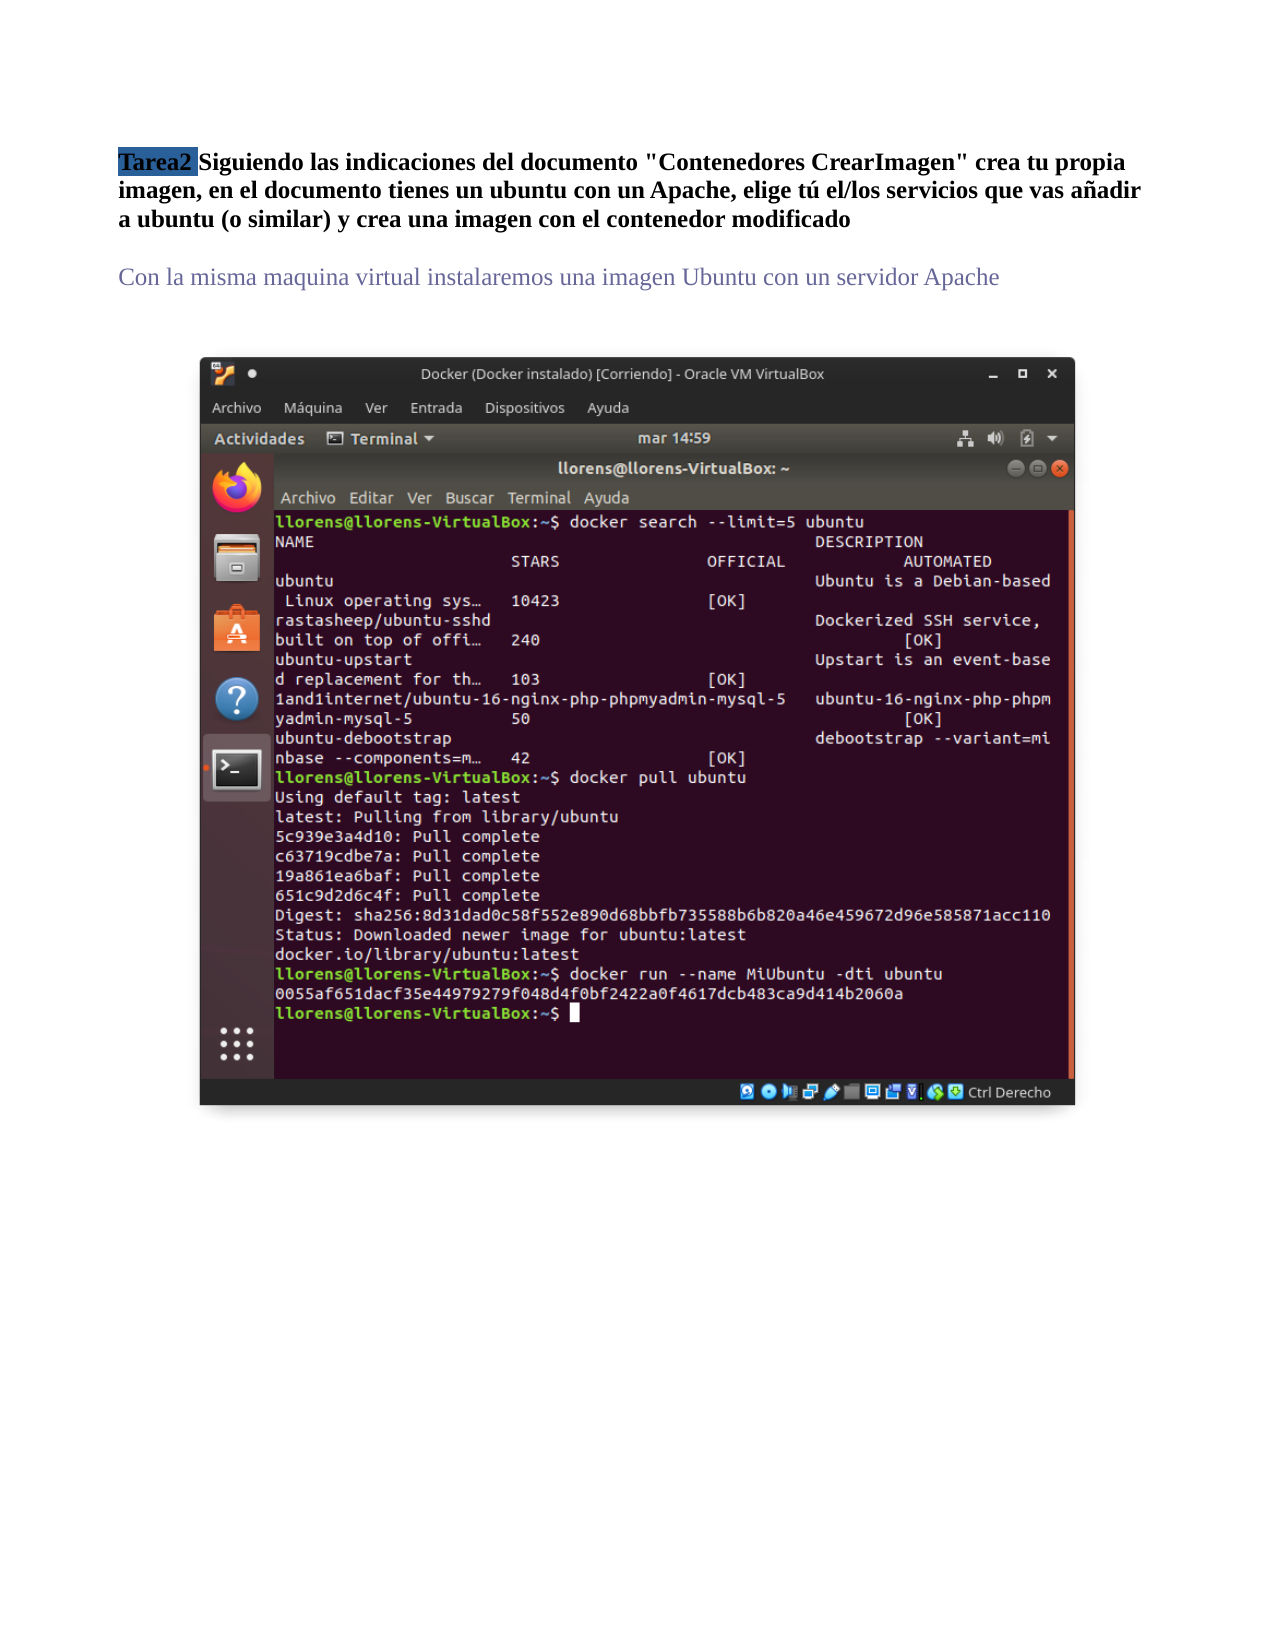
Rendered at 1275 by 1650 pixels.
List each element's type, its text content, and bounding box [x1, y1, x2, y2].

text Con la misma maquina virtual instalaremos una imagen Ubuntu con un servidor Apache [118, 262, 1157, 291]
text Tarea2 Siguiendo las indicaciones del documento "Contenedores CrearImagen" crea tu propia imagen, en el documento tienes un ubuntu con un Apache, elige tú el/los servicios que vas añadir a ubuntu (o similar) y crea una imagen con el contenedor modificado [118, 147, 1157, 233]
picture [118, 319, 1157, 1198]
